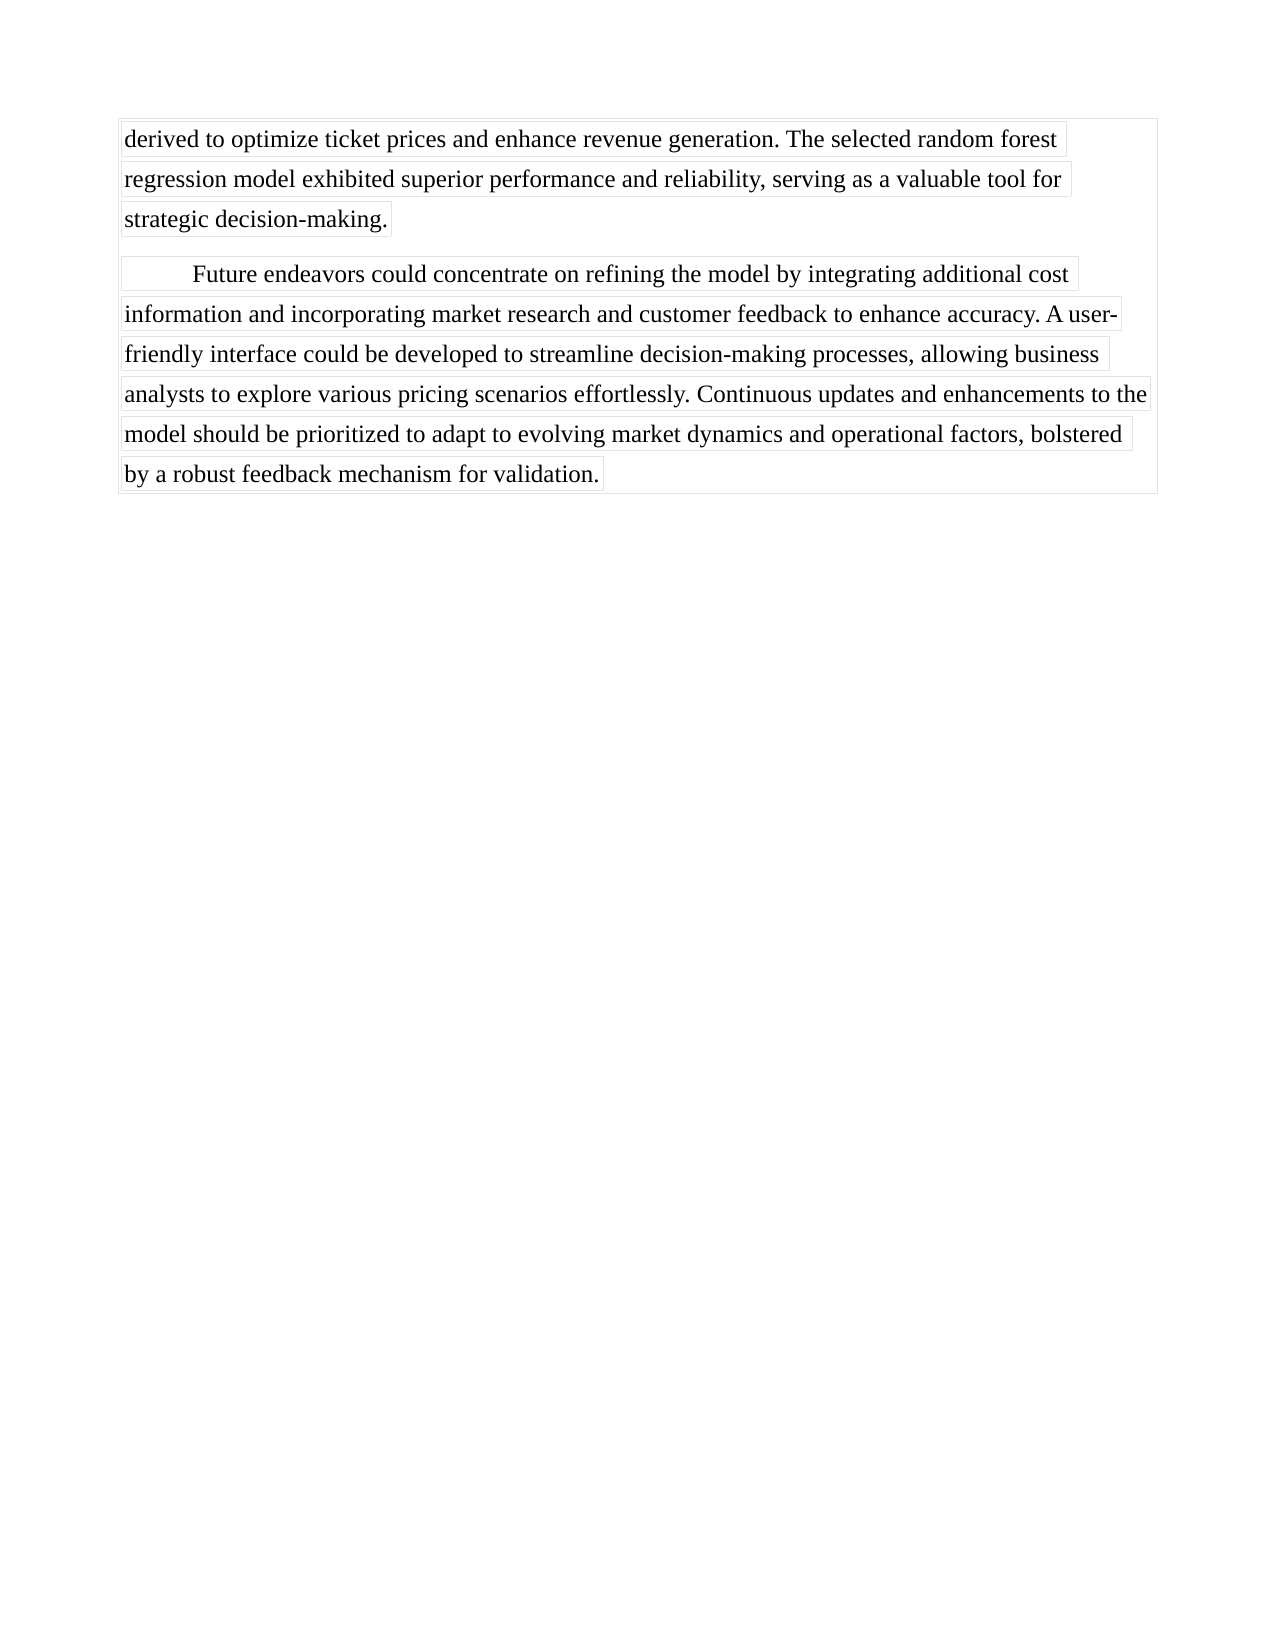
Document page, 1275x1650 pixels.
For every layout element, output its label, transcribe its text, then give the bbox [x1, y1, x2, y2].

text derived to optimize ticket prices and enhance revenue generation. The selected random forest regression model exhibited superior performance and reliability, serving as a valuable tool for strategic decision-making. [119, 119, 1157, 236]
text Future endeavors could concentrate on refining the model by integrating additional cost information and incorporating market research and customer feedback to enhance accuracy. A user-friendly interface could be developed to streamline decision-making processes, allowing business analysts to explore various pricing scenarios effortlessly. Continuous updates and enhancements to the model should be prioritized to adapt to evolving market dynamics and operational factors, bolstered by a robust feedback mechanism for validation. [119, 253, 1157, 493]
